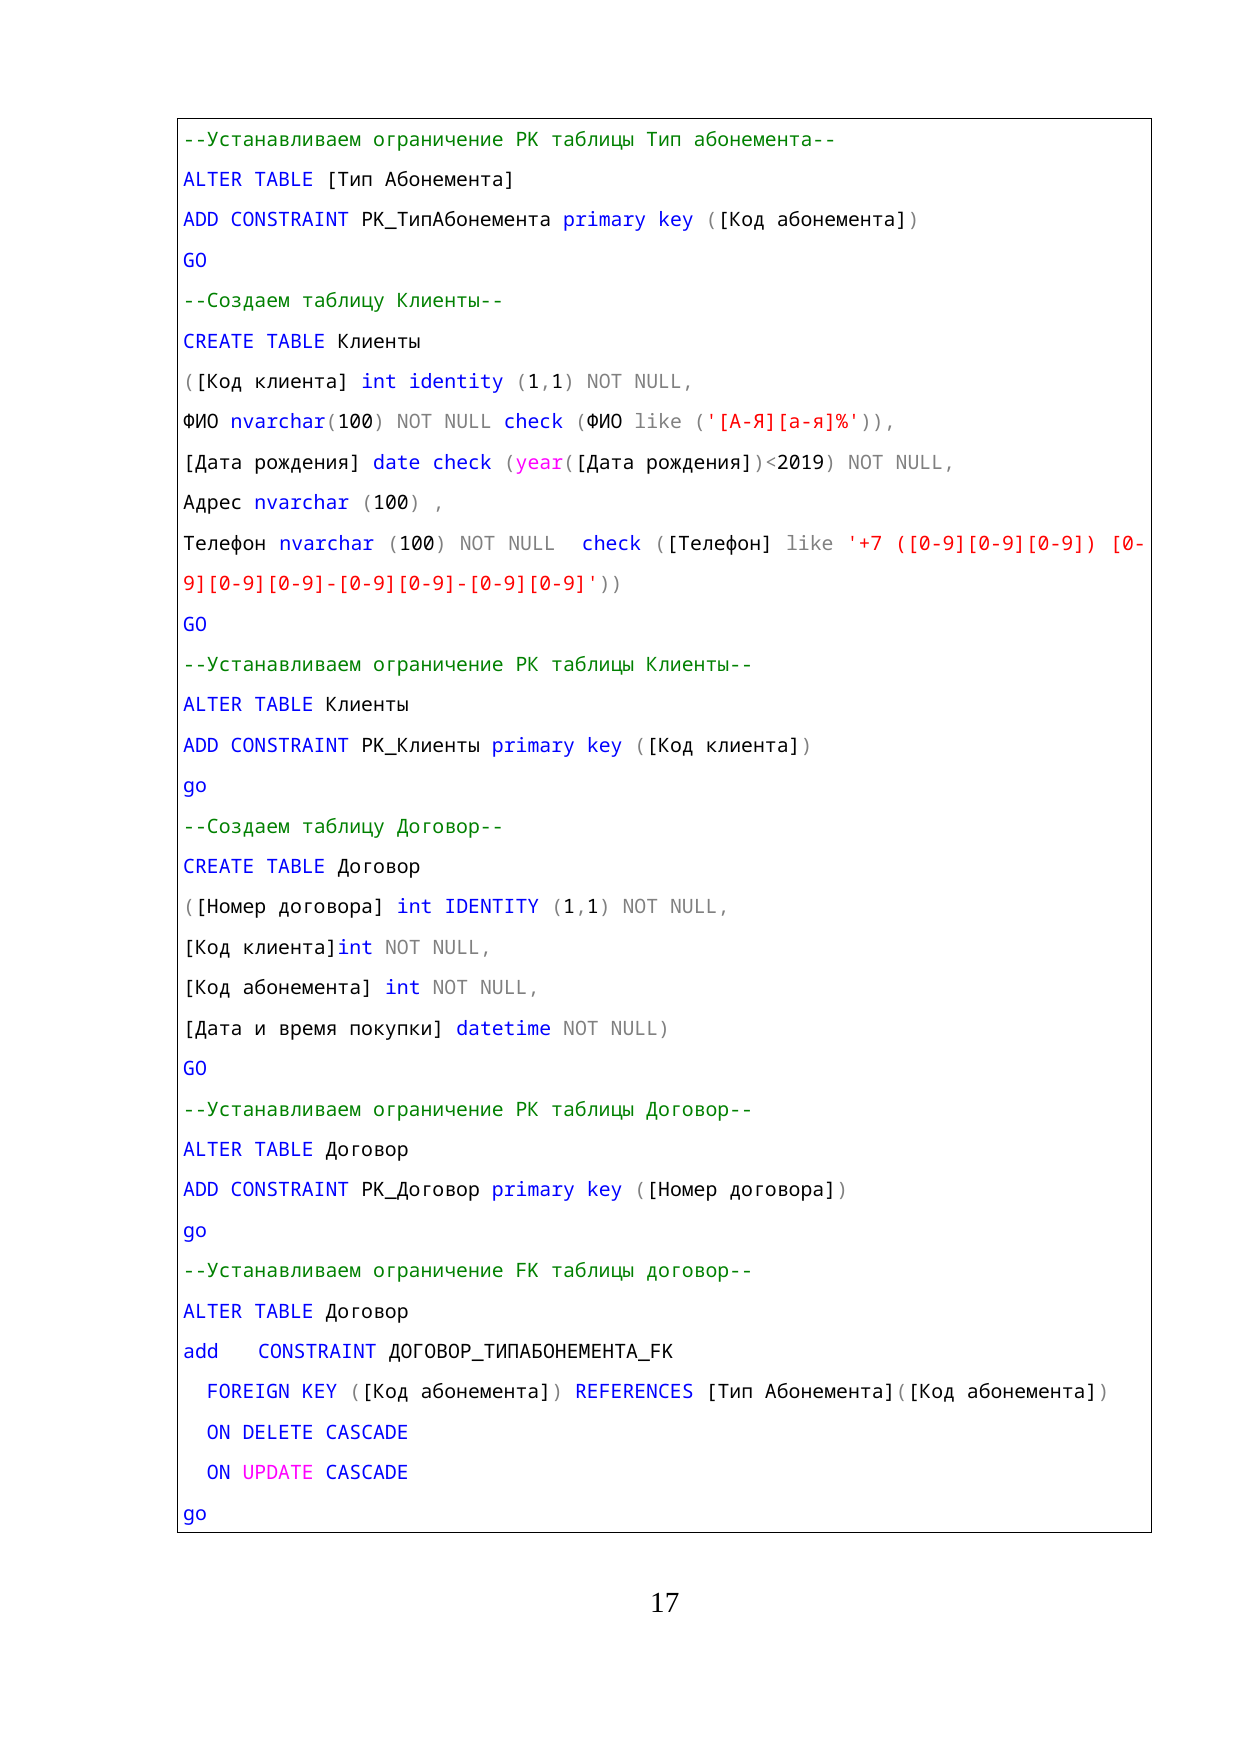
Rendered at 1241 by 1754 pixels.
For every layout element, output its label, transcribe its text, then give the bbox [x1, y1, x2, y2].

table_header --Устанавливаем ограничение PK таблицы Тип абонемента-- ALTER TABLE [Тип Абонемента] ADD CONSTRAINT PK_ТипАбонемента primary key ([Код абонемента]) GO --Создаем таблицу Клиенты-- CREATE TABLE Клиенты ([Код клиента] int identity (1,1) NOT NULL, ФИО nvarchar(100) NOT NULL check (ФИО like ('[А-Я][а-я]%')), [Дата рождения] date check (year([Дата рождения])<2019) NOT NULL, Адрес nvarchar (100) , Телефон nvarchar (100) NOT NULL check ([Телефон] like '+7 ([0-9][0-9][0-9]) [0-9][0-9][0-9]-[0-9][0-9]-[0-9][0-9]')) GO --Устанавливаем ограничение РК таблицы Клиенты-- ALTER TABLE Клиенты ADD CONSTRAINT PK_Клиенты primary key ([Код клиента]) go --Создаем таблицу Договор-- CREATE TABLE Договор ([Номер договора] int IDENTITY (1,1) NOT NULL, [Код клиента]int NOT NULL, [Код абонемента] int NOT NULL, [Дата и время покупки] datetime NOT NULL) GO --Устанавливаем ограничение РК таблицы Договор-- ALTER TABLE Договор ADD CONSTRAINT PK_Договор primary key ([Номер договора]) go --Устанавливаем ограничение FK таблицы договор-- ALTER TABLE Договор add CONSTRAINT ДОГОВОР_ТИПАБОНЕМЕНТА_FK FOREIGN KEY ([Код абонемента]) REFERENCES [Тип Абонемента]([Код абонемента]) ON DELETE CASCADE ON UPDATE CASCADE go [178, 119, 1151, 1532]
